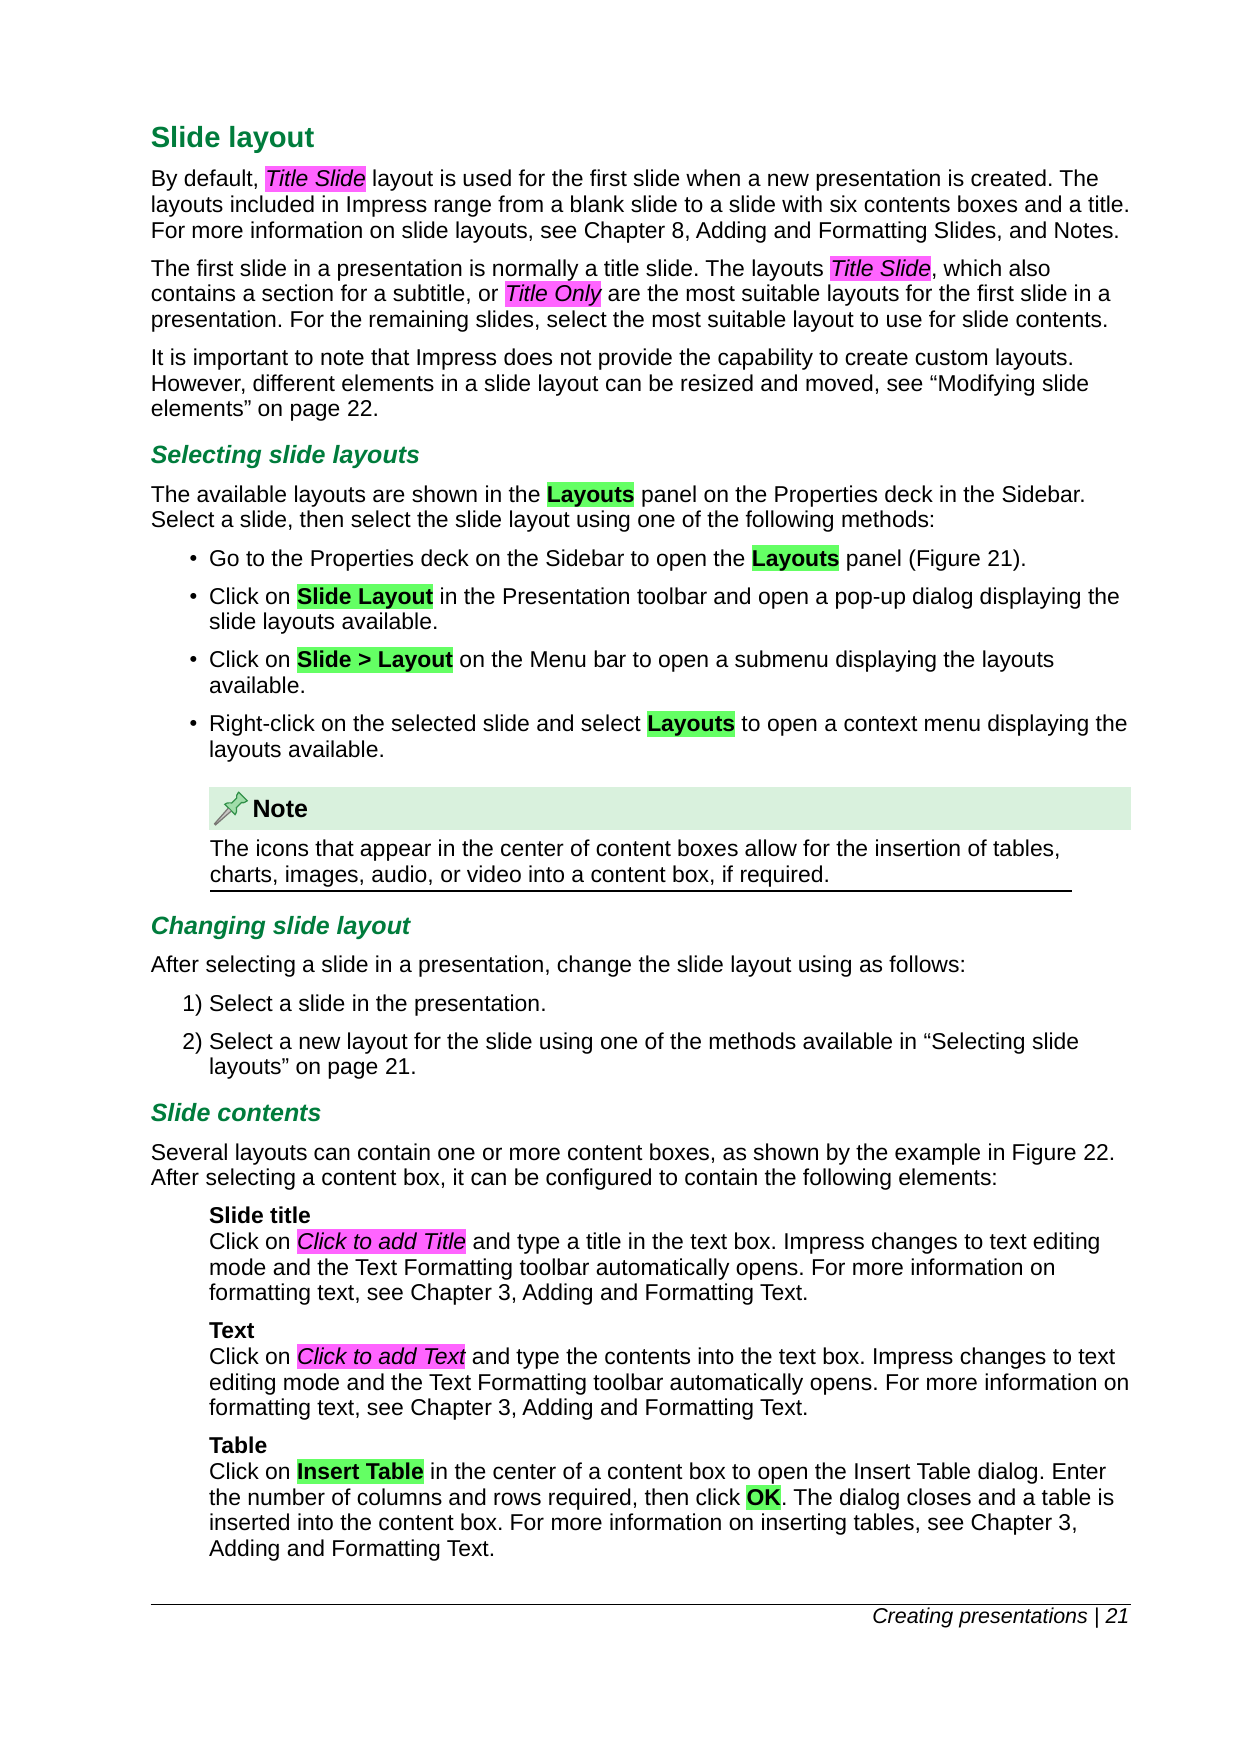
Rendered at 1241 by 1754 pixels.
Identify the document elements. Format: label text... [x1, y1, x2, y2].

subtitle Note [209, 787, 1131, 830]
list Select a slide in the presentation. [194, 990, 1131, 1016]
text Table [209, 1433, 1131, 1459]
subtitle Selecting slide layouts [151, 441, 1131, 469]
subtitle Changing slide layout [151, 912, 1131, 940]
list Right-click on the selected slide and select Layouts to open a context menu displaying the layouts available. [209, 711, 1131, 762]
text Several layouts can contain one or more content boxes, as shown by the example in Figure 22. After selecting a content box, it can be configured to contain the following elements: [151, 1139, 1131, 1191]
list Select a new layout for the slide using one of the methods available in “Selecting slide layouts” on page 21. [194, 1028, 1131, 1080]
list Click on Slide > Layout on the Menu bar to open a submenu displaying the layouts available. [209, 647, 1131, 698]
text The icons that appear in the center of content boxes allow for the insertion of tables, charts, images, audio, or video into a content box, if required. [209, 836, 1072, 892]
text By default, Title Slide layout is used for the first slide when a new presentation is created. The layouts included in Impress range from a blank slide to a slide with six contents boxes and a title. For more information on slide layouts, see Chapter 8, Adding and Formatting Slides, and Notes. [151, 166, 1131, 243]
text The first slide in a presentation is normally a title slide. The layouts Title Slide, which also contains a section for a subtitle, or Title Only are the most suitable layouts for the first slide in a presentation. For the remaining slides, select the most suitable layout to use for slide contents. [151, 256, 1131, 332]
text Slide title [209, 1203, 1131, 1229]
list Go to the Properties deck on the Sidebar to open the Layouts panel (Figure 21). [209, 545, 752, 571]
text Click on Insert Table in the center of a content box to open the Insert Table dialog. Enter the number of columns and rows required, then click OK. The dialog closes and a table is inserted into the content box. For more information on inserting tables, see Chapter 3, Adding and Formatting Text. [209, 1459, 1131, 1561]
text Click on Click to add Title and type a title in the text box. Impress changes to text editing mode and the Text Formatting toolbar automatically opens. For more information on formatting text, see Chapter 3, Adding and Formatting Text. [209, 1229, 1131, 1306]
list Go to the Properties deck on the Sidebar to open the Layouts panel (Figure 21). [839, 545, 1131, 571]
list Click on Slide Layout in the Presentation toolbar and open a pop-up dialog displaying the slide layouts available. [209, 583, 1131, 635]
list The available layouts are shown in the Layouts panel on the Properties deck in the Sidebar. Select a slide, then select the slide layout using one of the following methods: [151, 482, 1131, 533]
subtitle Slide contents [151, 1099, 1131, 1127]
text After selecting a slide in a presentation, change the slide layout using as follows: [151, 952, 1131, 978]
subtitle Slide layout [151, 121, 1131, 154]
text It is important to note that Impress does not provide the capability to create custom layouts. However, different elements in a slide layout can be resized and moved, see “Modifying slide elements” on page 23. [151, 345, 1131, 422]
text Text [209, 1318, 1131, 1344]
text Click on Click to add Text and type the contents into the text box. Impress changes to text editing mode and the Text Formatting toolbar automatically opens. For more information on formatting text, see Chapter 3, Adding and Formatting Text. [209, 1344, 1131, 1421]
